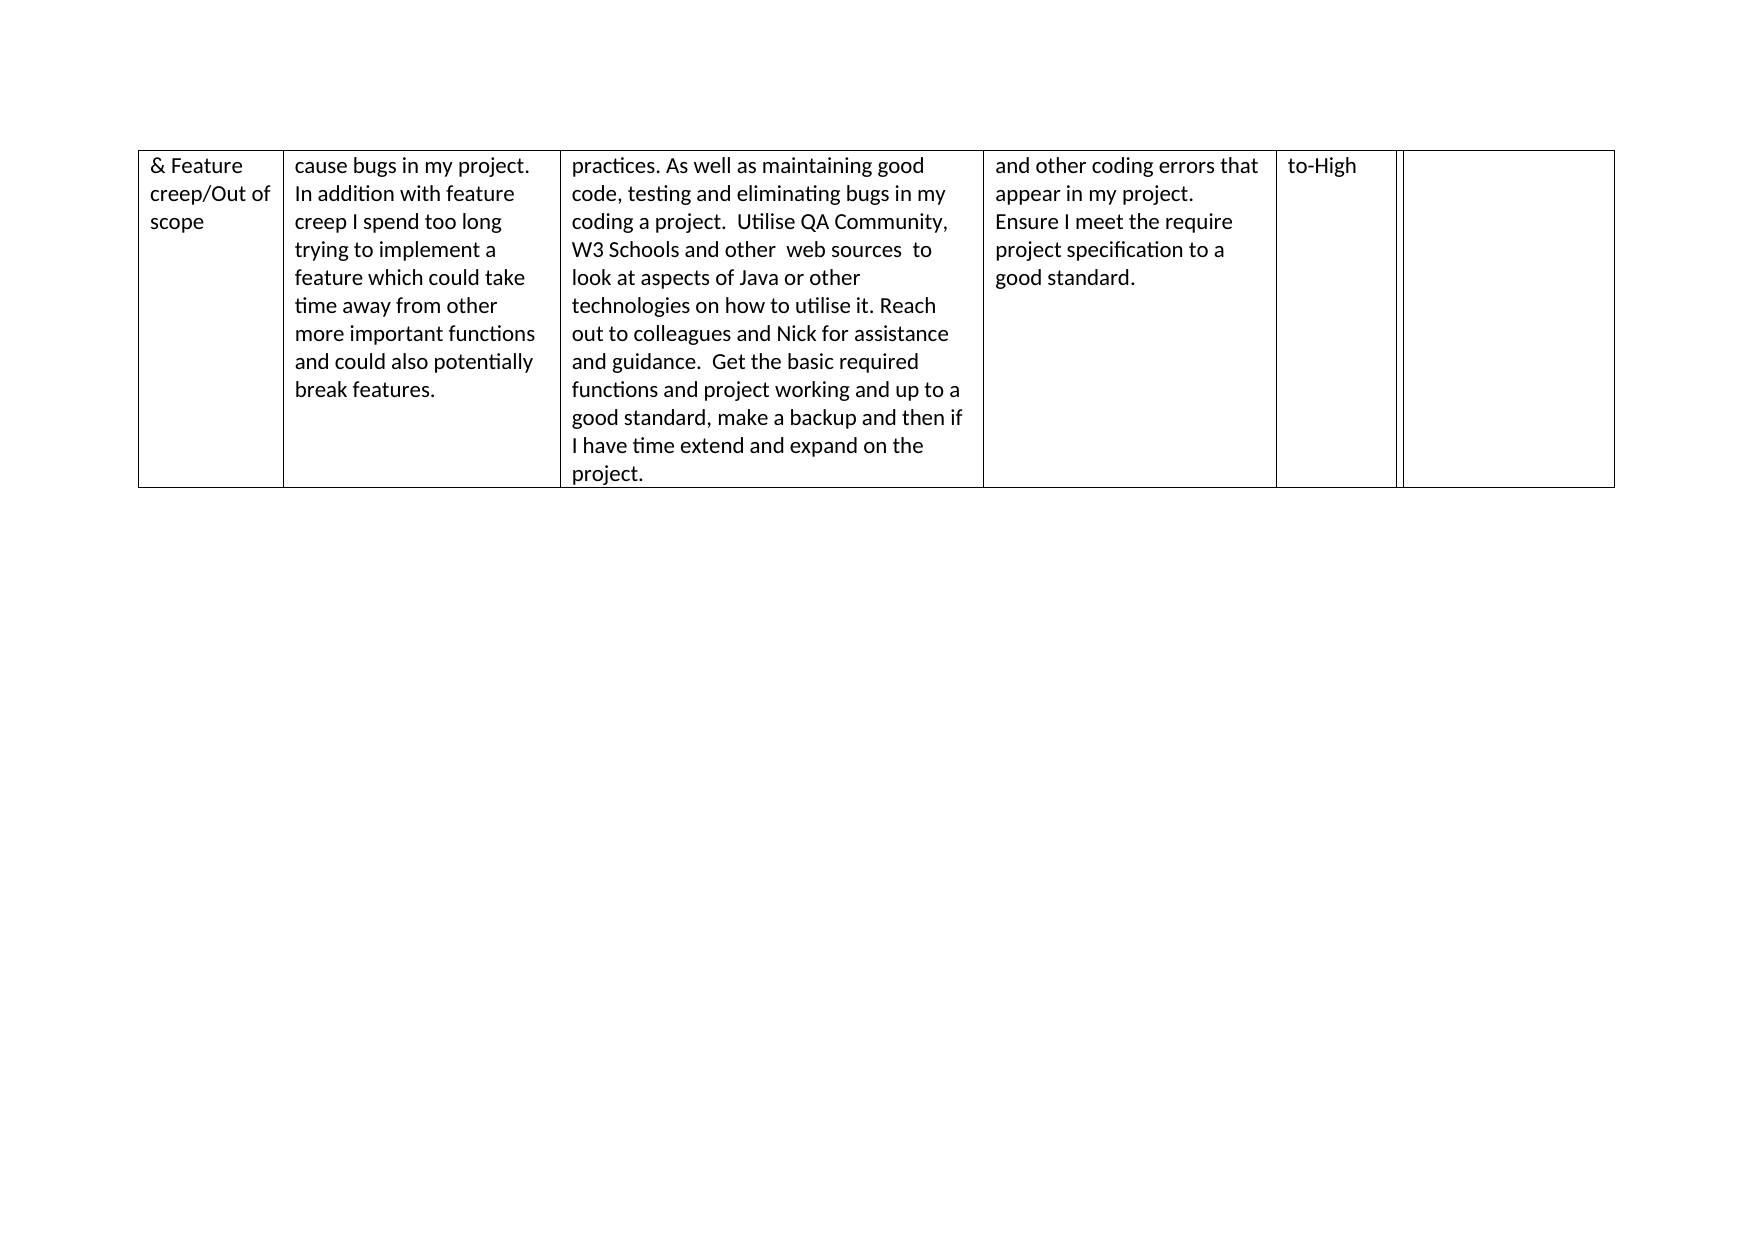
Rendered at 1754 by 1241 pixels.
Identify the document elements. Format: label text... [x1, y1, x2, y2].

table_cell practices. As well as maintaining good code, testing and eliminating bugs in my coding a project. Utilise QA Community, W3 Schools and other web sources to look at aspects of Java or other technologies on how to utilise it. Reach out to colleagues and Nick for assistance and guidance. Get the basic required functions and project working and up to a good standard, make a backup and then if I have time extend and expand on the project. [561, 151, 983, 487]
table_cell and other coding errors that appear in my project. Ensure I meet the require project specification to a good standard. [984, 151, 1276, 487]
table_cell cause bugs in my project. In addition with feature creep I spend too long trying to implement a feature which could take time away from other more important functions and could also potentially break features. [284, 151, 560, 487]
table_cell [1397, 151, 1403, 487]
table_cell to-High [1277, 151, 1396, 487]
table_cell & Feature creep/Out of scope [139, 151, 283, 487]
table_cell [1404, 151, 1614, 487]
